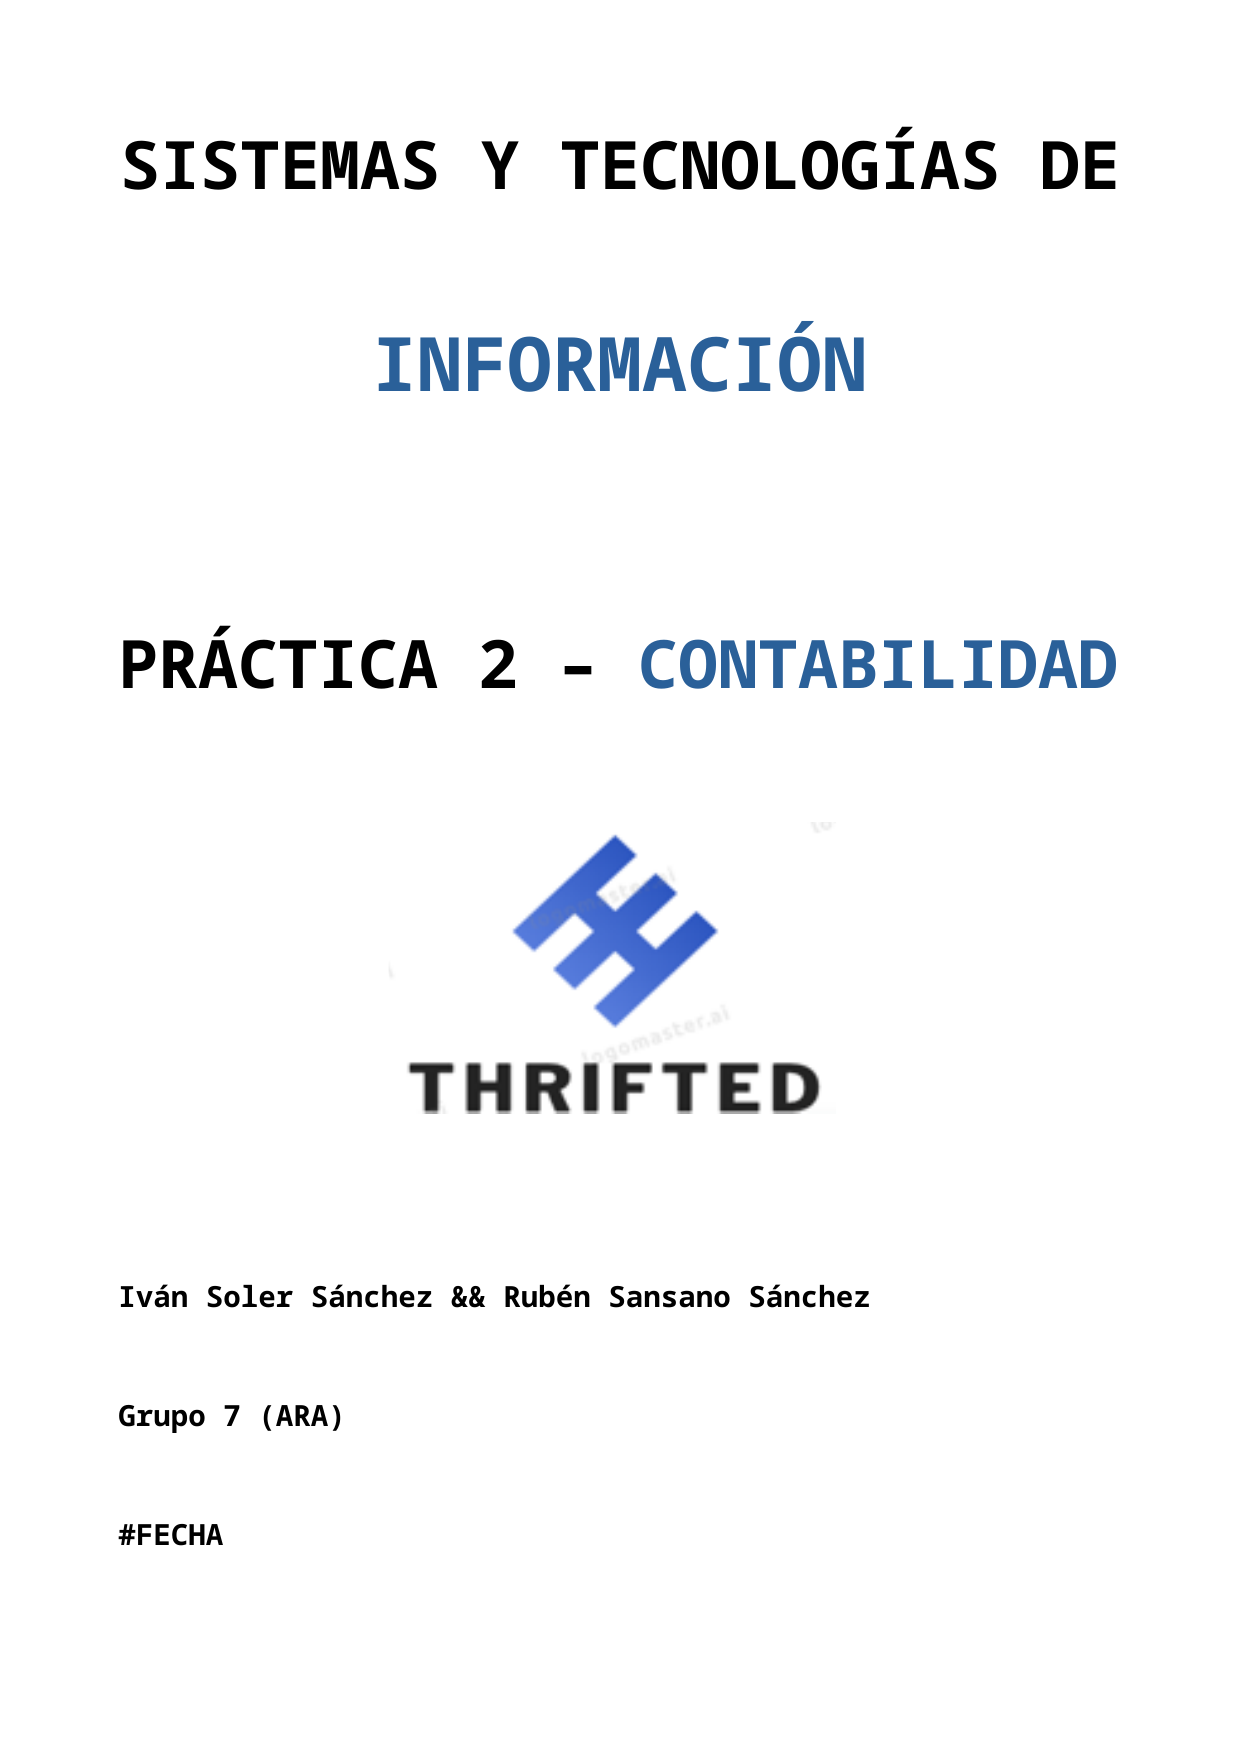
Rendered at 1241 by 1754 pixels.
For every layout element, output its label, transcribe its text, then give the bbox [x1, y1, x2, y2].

text Iván Soler Sánchez && Rubén Sansano Sánchez [118, 1276, 1122, 1316]
text PRÁCTICA 2 – CONTABILIDAD [118, 618, 1122, 708]
text #FECHA [118, 1514, 1122, 1554]
text INFORMACIÓN [118, 311, 1122, 413]
text SISTEMAS Y TECNOLOGÍAS DE [118, 118, 1122, 209]
text Grupo 7 (ARA) [118, 1396, 1122, 1435]
